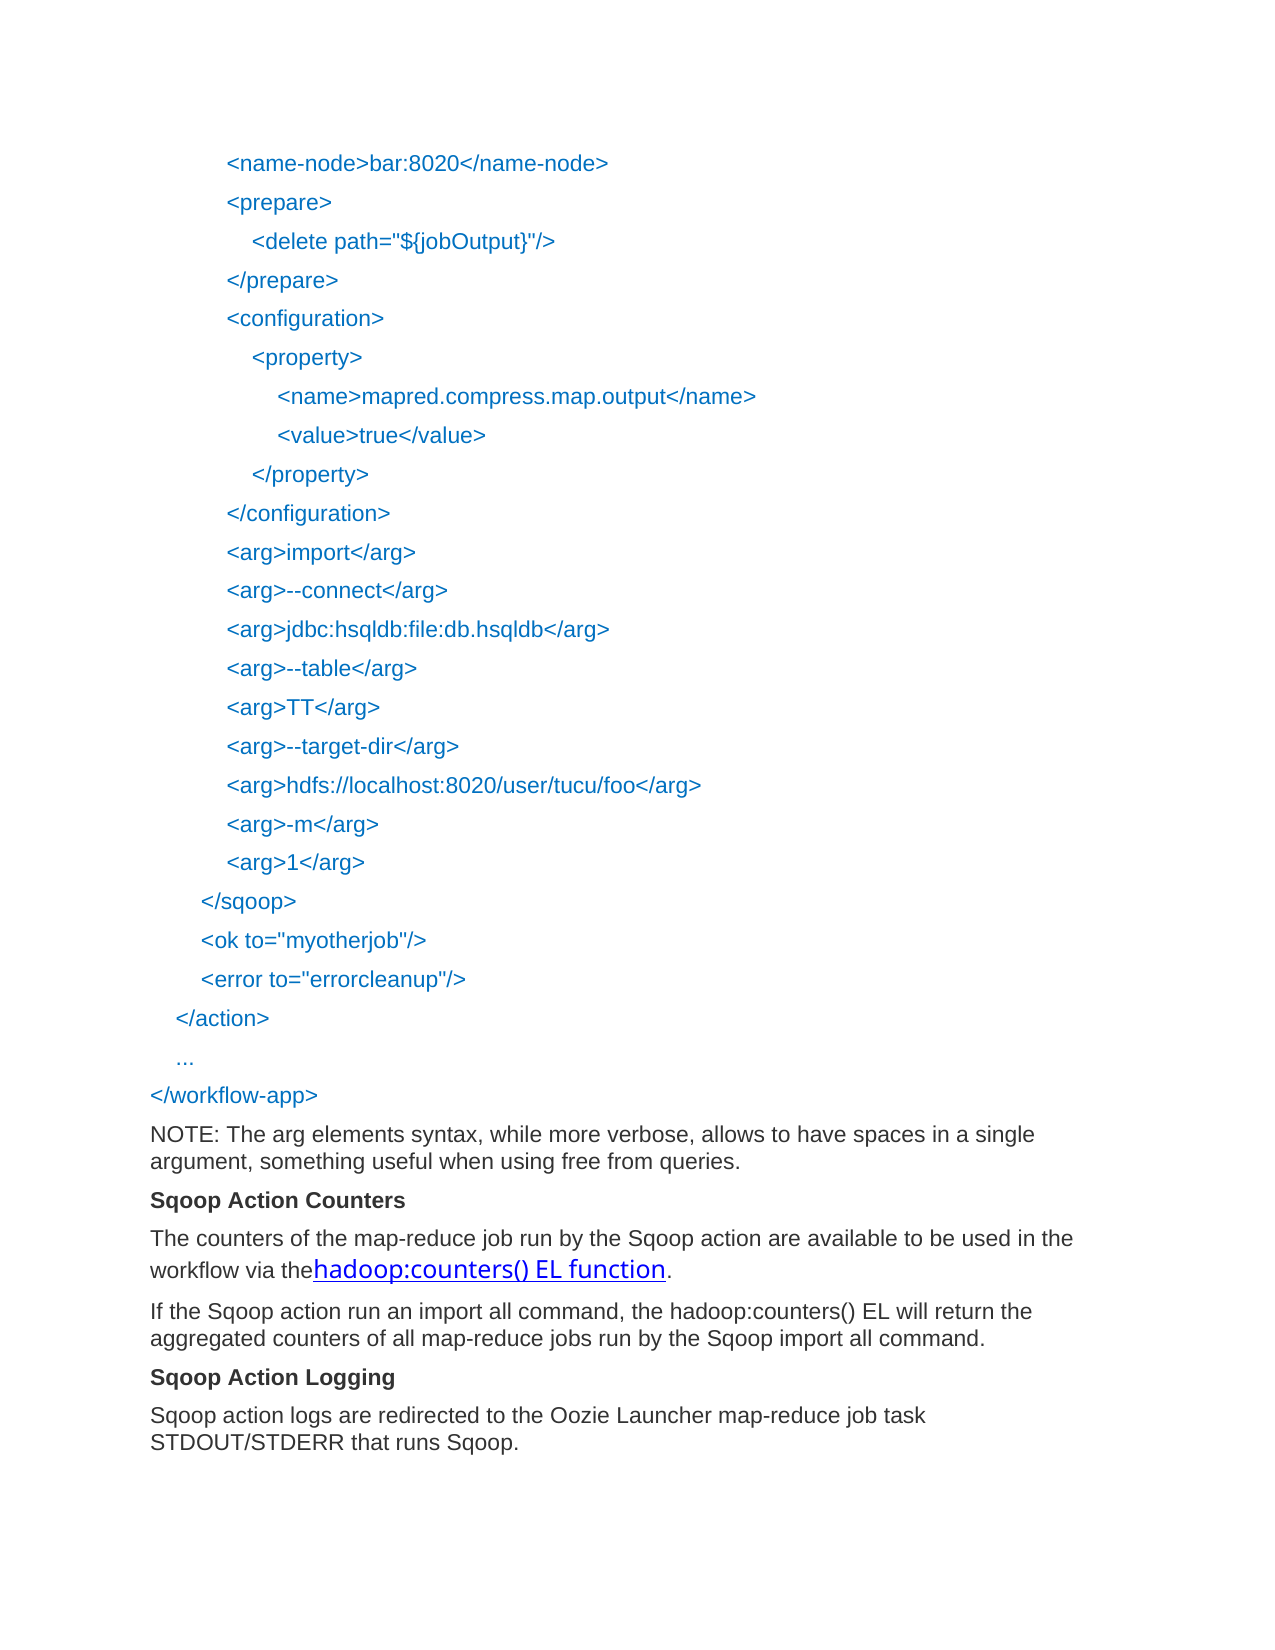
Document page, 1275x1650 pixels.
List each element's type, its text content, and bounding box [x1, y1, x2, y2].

text Sqoop Action Logging [150, 1363, 1125, 1390]
text <arg>--table</arg> [150, 655, 1125, 681]
text <arg>--connect</arg> [150, 577, 1125, 604]
text </property> [150, 461, 1125, 487]
text </action> [150, 1005, 1125, 1031]
text <property> [150, 344, 1125, 371]
text <arg>--target-dir</arg> [150, 733, 1125, 759]
text ... [150, 1044, 1125, 1070]
text <value>true</value> [150, 422, 1125, 448]
text <arg>import</arg> [150, 538, 1125, 565]
text Sqoop action logs are redirected to the Oozie Launcher map-reduce job task STDOUT/STDERR that runs Sqoop. [150, 1402, 1125, 1455]
text NOTE: The arg elements syntax, while more verbose, allows to have spaces in a single argument, something useful when using free from queries. [150, 1121, 1125, 1174]
text <ok to="myotherjob"/> [150, 927, 1125, 953]
text Sqoop Action Counters [150, 1187, 1125, 1213]
text <prepare> [150, 189, 1125, 215]
text <arg>-m</arg> [150, 811, 1125, 837]
text <arg>jdbc:hsqldb:file:db.hsqldb</arg> [150, 616, 1125, 643]
text <arg>1</arg> [150, 849, 1125, 876]
text If the Sqoop action run an import all command, the hadoop:counters() EL will return the aggregated counters of all map-reduce jobs run by the Sqoop import all command. [150, 1298, 1125, 1351]
text <name-node>bar:8020</name-node> [150, 150, 1125, 176]
text </sqoop> [150, 888, 1125, 914]
text </workflow-app> [150, 1082, 1125, 1109]
text <arg>hdfs://localhost:8020/user/tucu/foo</arg> [150, 772, 1125, 798]
text <arg>TT</arg> [150, 694, 1125, 720]
text <delete path="${jobOutput}"/> [150, 228, 1125, 254]
text <error to="errorcleanup"/> [150, 966, 1125, 992]
text The counters of the map-reduce job run by the Sqoop action are available to be used in the workflow via thehadoop:counters() EL function. [150, 1225, 1125, 1286]
text <configuration> [150, 305, 1125, 332]
text </prepare> [150, 267, 1125, 293]
text </configuration> [150, 500, 1125, 526]
text <name>mapred.compress.map.output</name> [150, 383, 1125, 409]
